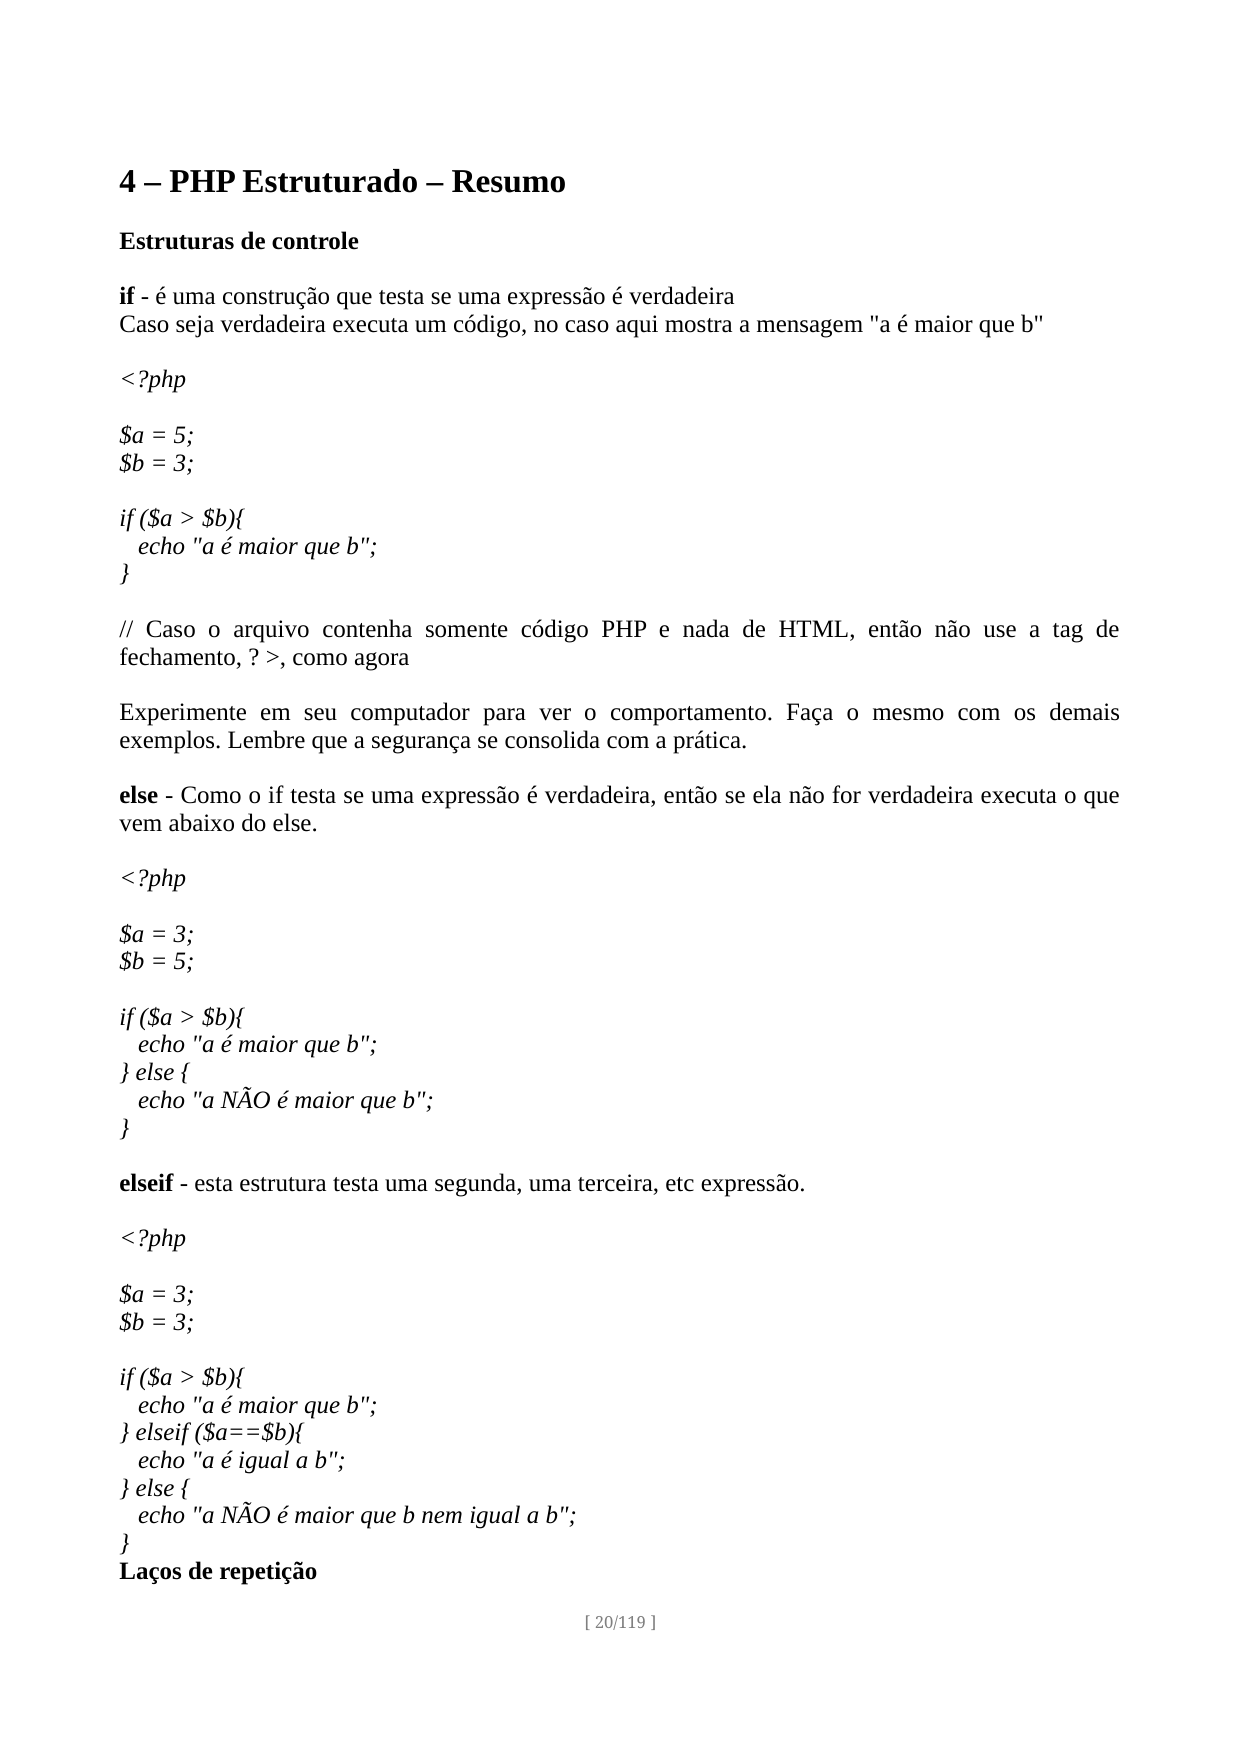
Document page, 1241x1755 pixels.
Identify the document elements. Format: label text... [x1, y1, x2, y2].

text echo "a é maior que b"; [113, 1391, 1128, 1418]
text if - é uma construção que testa se uma expressão é verdadeira [113, 282, 1128, 310]
text Laços de repetição [113, 1557, 1128, 1591]
text else - Como o if testa se uma expressão é verdadeira, então se ela não for verdadeira executa o que vem abaixo do else. [113, 781, 1128, 837]
text if ($a > $b){ [113, 1003, 1128, 1031]
text $b = 3; [113, 449, 1128, 476]
text echo "a é maior que b"; [113, 1031, 1128, 1058]
text if ($a > $b){ [113, 1363, 1128, 1391]
text echo "a NÃO é maior que b"; [113, 1086, 1128, 1114]
text } else { [113, 1474, 1128, 1502]
text $a = 3; [113, 1280, 1128, 1308]
text } elseif ($a==$b){ [113, 1418, 1128, 1446]
text <?php [113, 1224, 1128, 1252]
text <?php [113, 864, 1128, 892]
text // Caso o arquivo contenha somente código PHP e nada de HTML, então não use a tag de fechamento, ? >, como agora [113, 615, 1128, 670]
text echo "a é maior que b"; [113, 532, 1128, 559]
text elseif - esta estrutura testa uma segunda, uma terceira, etc expressão. [113, 1169, 1128, 1197]
text } [113, 559, 1128, 587]
text Caso seja verdadeira executa um código, no caso aqui mostra a mensagem "a é maior que b" [113, 310, 1128, 338]
text $b = 3; [113, 1308, 1128, 1335]
text $a = 3; [113, 920, 1128, 947]
text } [113, 1114, 1128, 1141]
text $a = 5; [113, 421, 1128, 449]
text echo "a é igual a b"; [113, 1446, 1128, 1474]
text Experimente em seu computador para ver o comportamento. Faça o mesmo com os demais exemplos. Lembre que a segurança se consolida com a prática. [113, 698, 1128, 753]
subtitle 4 – PHP Estruturado – Resumo [113, 156, 1128, 199]
text $b = 5; [113, 947, 1128, 975]
text <?php [113, 366, 1128, 393]
text if ($a > $b){ [113, 504, 1128, 532]
text } else { [113, 1058, 1128, 1086]
text echo "a NÃO é maior que b nem igual a b"; [113, 1502, 1128, 1529]
text } [113, 1529, 1128, 1557]
text Estruturas de controle [113, 227, 1128, 255]
